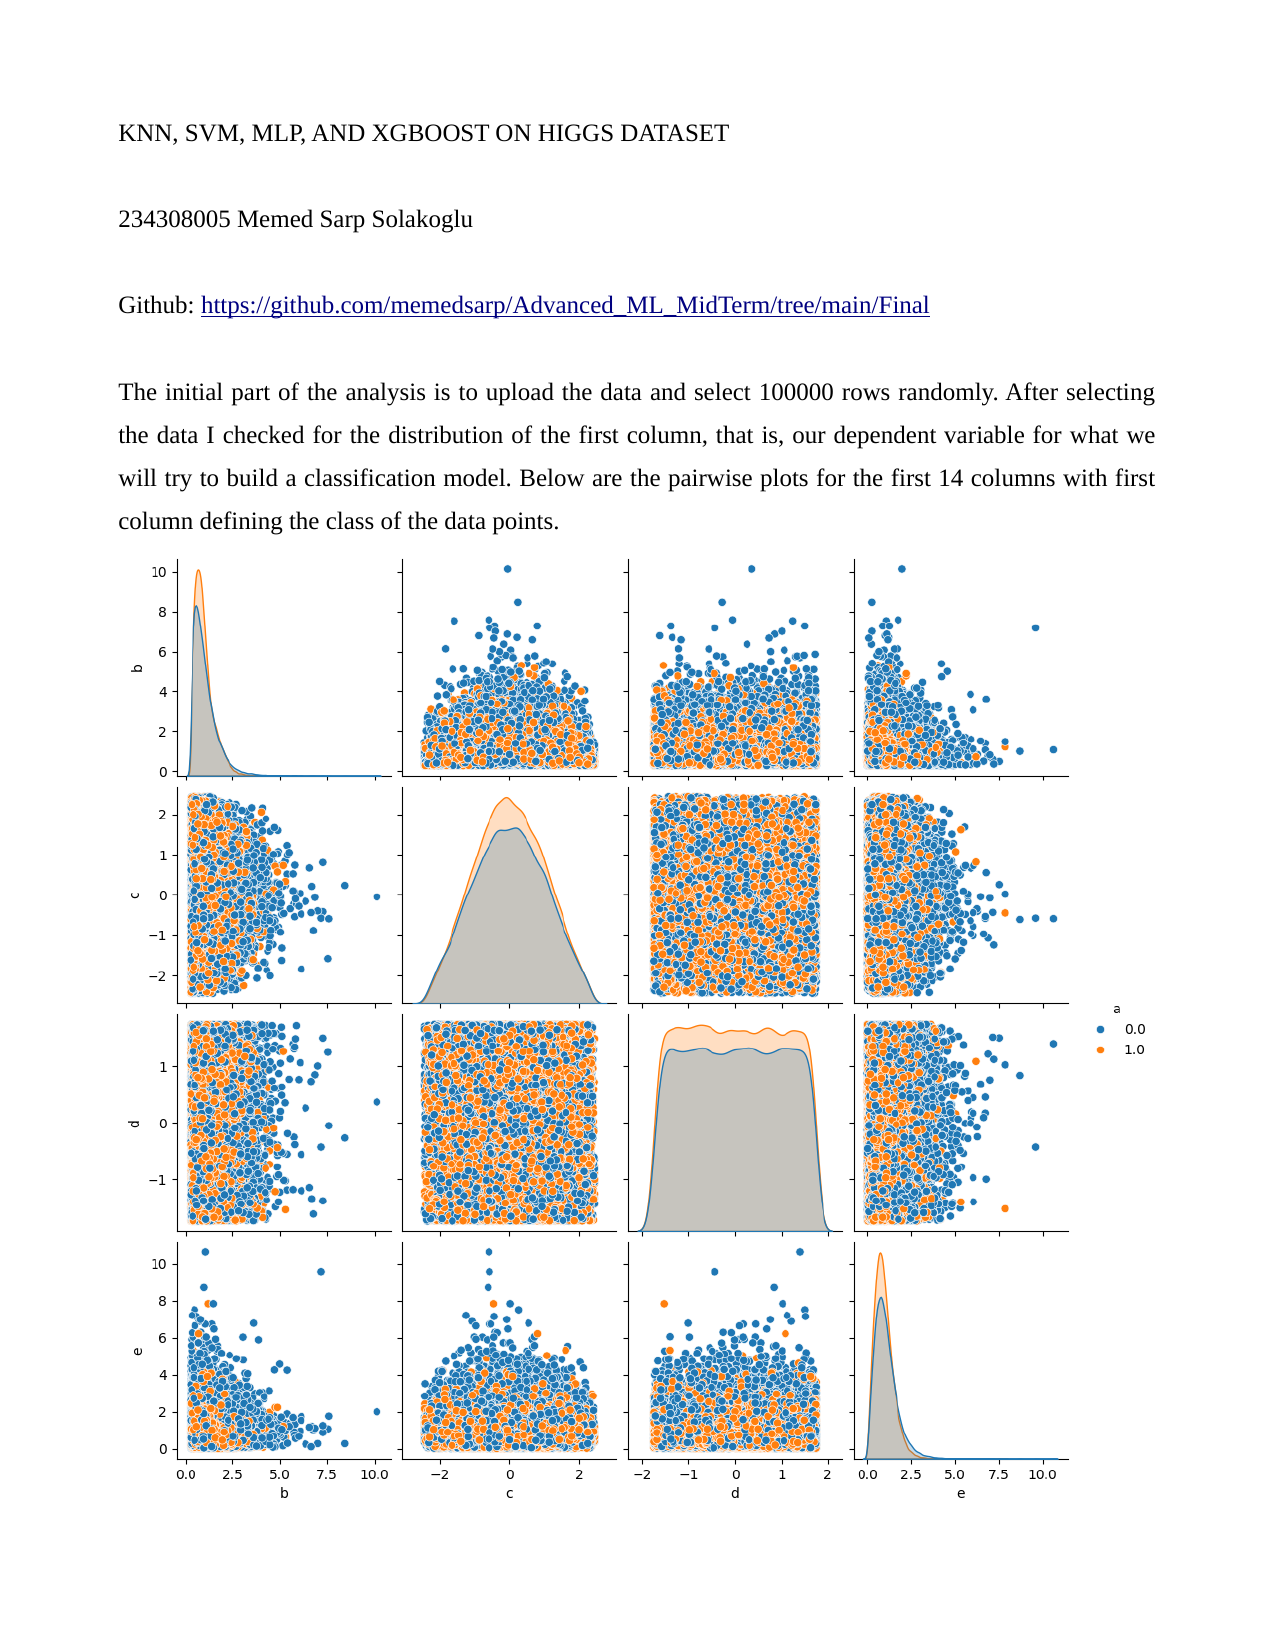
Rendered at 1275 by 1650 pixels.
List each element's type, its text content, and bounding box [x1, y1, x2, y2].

text KNN, SVM, MLP, AND XGBOOST ON HIGGS DATASET [118, 118, 1157, 147]
picture [118, 549, 1157, 1510]
text 234308005 Memed Sarp Solakoglu [118, 204, 1157, 233]
text Github: https://github.com/memedsarp/Advanced_ML_MidTerm/tree/main/Final [118, 291, 1157, 319]
text The initial part of the analysis is to upload the data and select 100000 rows randomly. After selecting the data I checked for the distribution of the first column, that is, our dependent variable for what we will try to build a classification model. Below are the pairwise plots for the first 14 columns with first column defining the class of the data points. [118, 377, 1157, 535]
